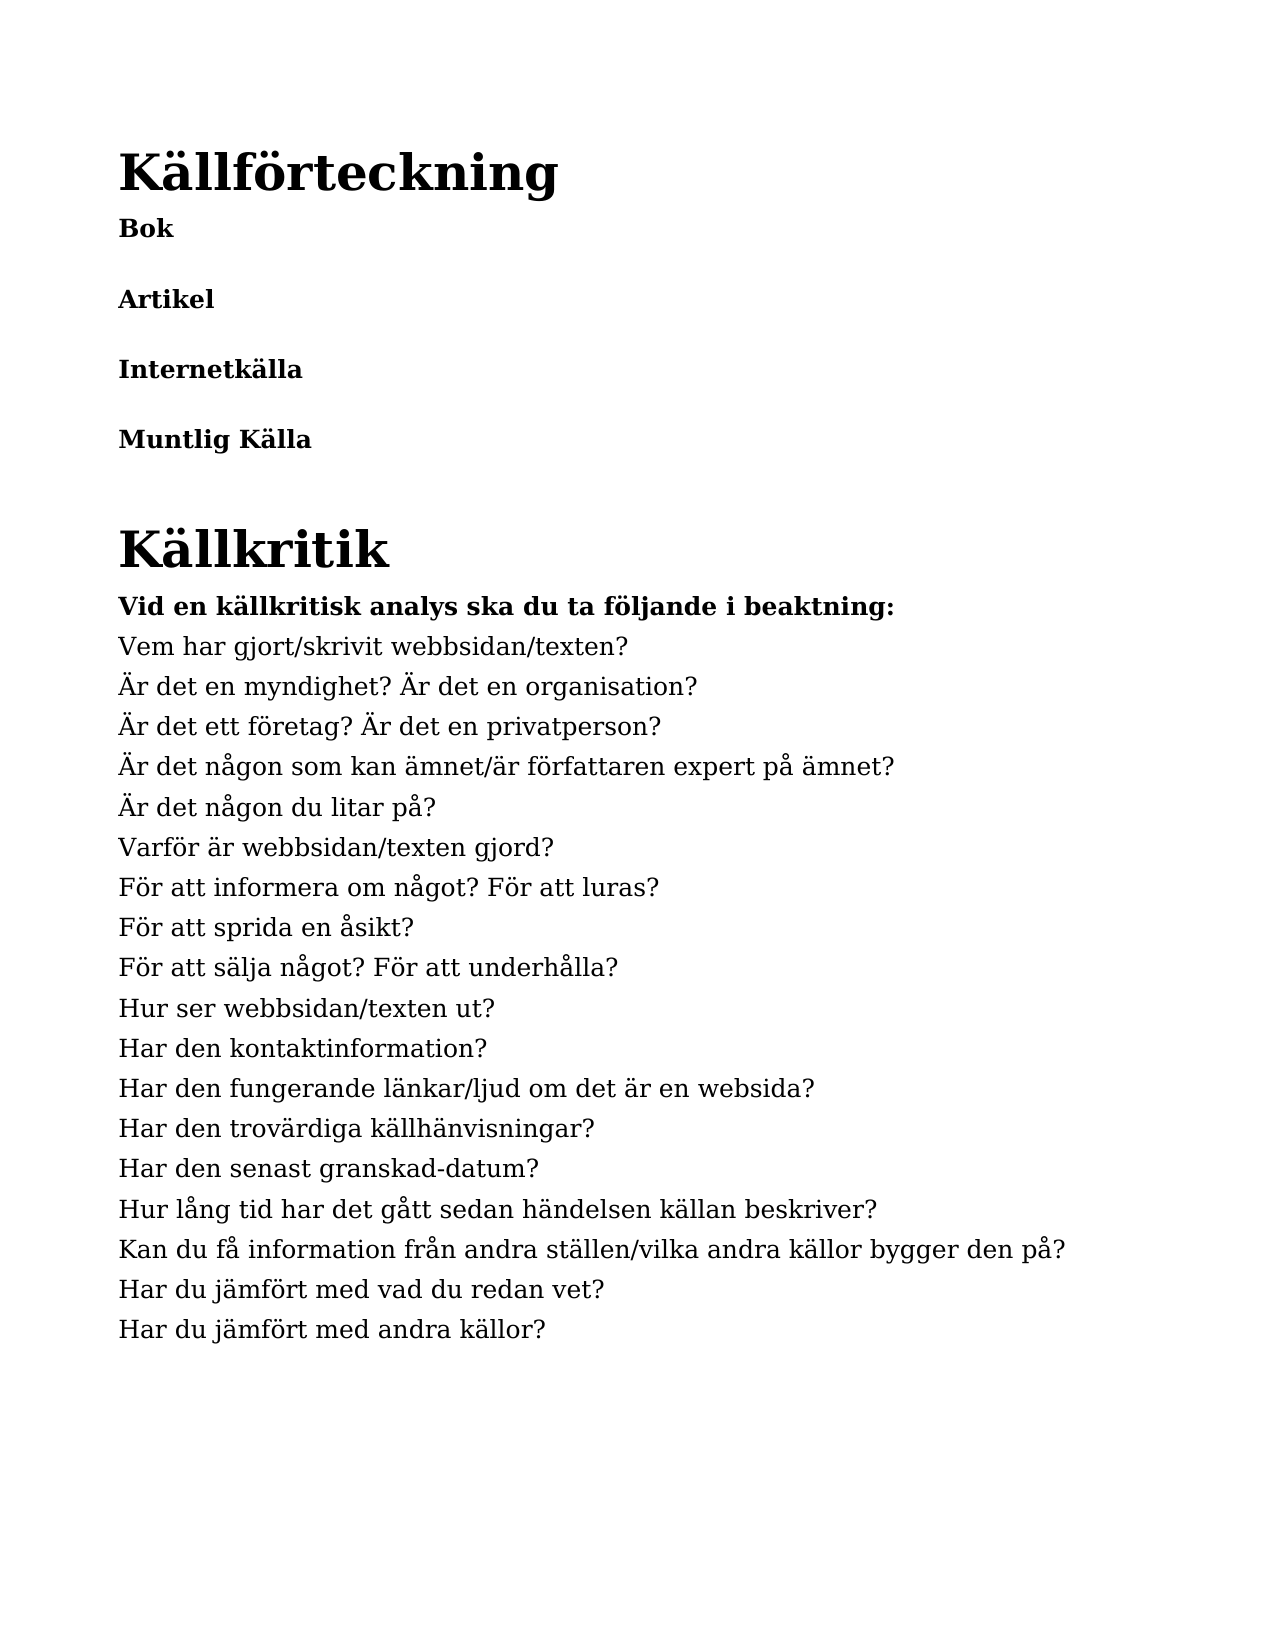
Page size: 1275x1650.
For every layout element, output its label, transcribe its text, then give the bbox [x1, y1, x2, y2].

text Internetkälla [118, 355, 1157, 384]
text Varför är webbsidan/texten gjord? [118, 833, 1157, 862]
text Artikel [118, 284, 1157, 314]
text Kan du få information från andra ställen/vilka andra källor bygger den på? [118, 1235, 1157, 1264]
text Har den senast granskad-datum? [118, 1155, 1157, 1184]
text Hur lång tid har det gått sedan händelsen källan beskriver? [118, 1195, 1157, 1224]
text För att informera om något? För att luras? [118, 873, 1157, 902]
text Är det någon du litar på? [118, 793, 1157, 822]
text Är det någon som kan ämnet/är författaren expert på ämnet? [118, 753, 1157, 782]
text Bok [118, 214, 1157, 244]
text För att sälja något? För att underhålla? [118, 954, 1157, 983]
text Vid en källkritisk analys ska du ta följande i beaktning: [118, 591, 1157, 621]
text Har den trovärdiga källhänvisningar? [118, 1114, 1157, 1144]
text För att sprida en åsikt? [118, 913, 1157, 943]
text Har du jämfört med andra källor? [118, 1316, 1157, 1345]
text Hur ser webbsidan/texten ut? [118, 994, 1157, 1023]
text Har du jämfört med vad du redan vet? [118, 1275, 1157, 1304]
text Är det en myndighet? Är det en organisation? [118, 672, 1157, 701]
subtitle Källkritik [118, 520, 1157, 579]
subtitle Källförteckning [118, 143, 1157, 202]
text Vem har gjort/skrivit webbsidan/texten? [118, 632, 1157, 661]
text Har den kontaktinformation? [118, 1034, 1157, 1063]
text Har den fungerande länkar/ljud om det är en websida? [118, 1074, 1157, 1103]
text Muntlig Källa [118, 425, 1157, 454]
text Är det ett företag? Är det en privatperson? [118, 712, 1157, 742]
